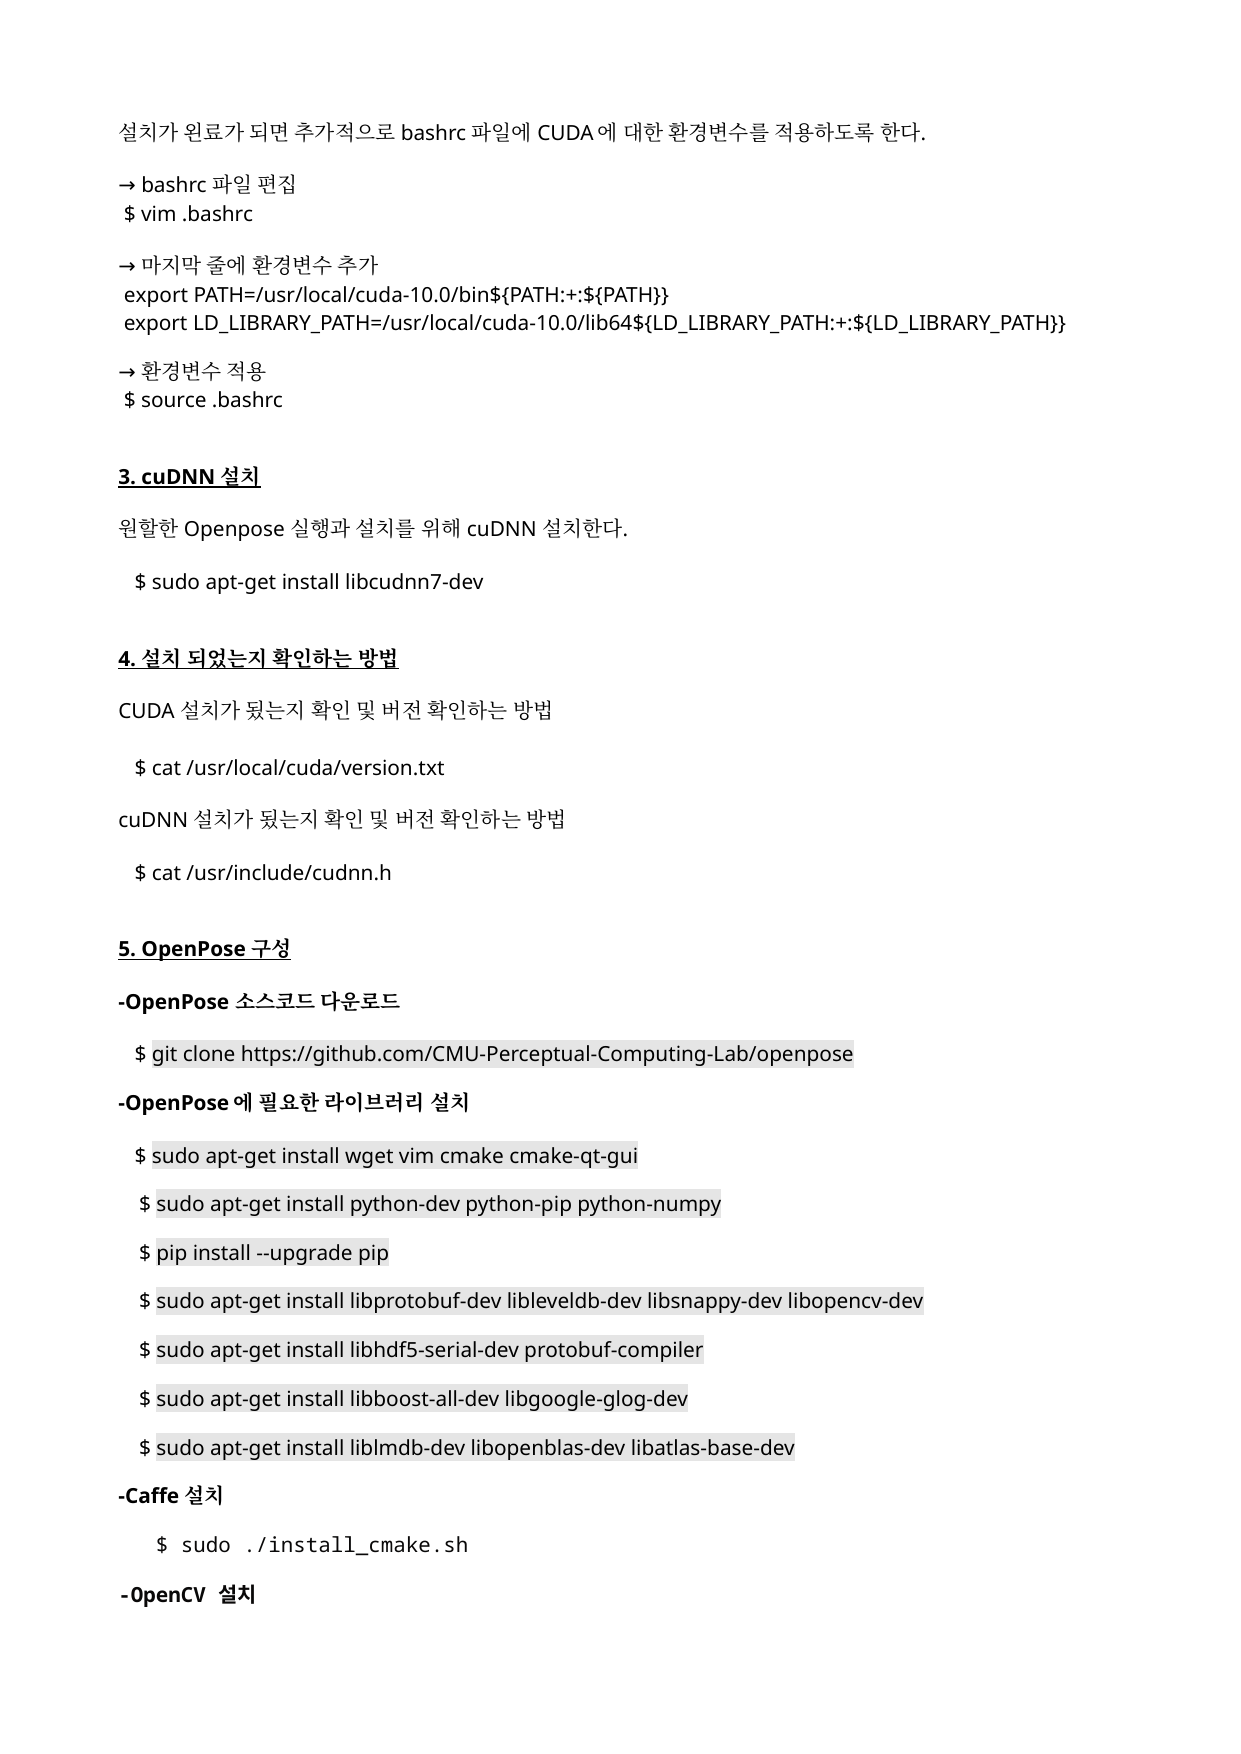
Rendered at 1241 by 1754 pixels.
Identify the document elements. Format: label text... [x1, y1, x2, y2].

text $ sudo apt-get install libboost-all-dev libgoogle-glog-dev [118, 1384, 1122, 1412]
text cuDNN 설치가 됬는지 확인 및 버전 확인하는 방법 [118, 806, 1122, 834]
text $ sudo apt-get install libhdf5-serial-dev protobuf-compiler [118, 1335, 1122, 1364]
text → 환경변수 적용 [118, 357, 1122, 386]
text $ source .bashrc [118, 386, 1122, 414]
text 3. cuDNN 설치 [118, 462, 1122, 491]
text $ vim .bashrc [118, 199, 1122, 227]
text 설치가 왼료가 되면 추가적으로 bashrc 파일에 CUDA에 대한 환경변수를 적용하도록 한다. [118, 118, 1122, 147]
text CUDA 설치가 됬는지 확인 및 버전 확인하는 방법 [118, 696, 1122, 724]
text 원할한 Openpose 실행과 설치를 위해 cuDNN 설치한다. [118, 514, 1122, 543]
text $ cat /usr/include/cudnn.h [118, 858, 1122, 886]
text export PATH=/usr/local/cuda-10.0/bin${PATH:+:${PATH}} [118, 280, 1122, 308]
text 4. 설치 되었는지 확인하는 방법 [118, 644, 1122, 672]
text $ cat /usr/local/cuda/version.txt [118, 753, 1122, 781]
text → 마지막 줄에 환경변수 추가 [118, 252, 1122, 280]
text $ pip install --upgrade pip [118, 1238, 1122, 1266]
text $ sudo apt-get install wget vim cmake cmake-qt-gui [118, 1141, 1122, 1169]
text -OpenPose 소스코드 다운로드 [118, 987, 1122, 1016]
text -OpenPose에 필요한 라이브러리 설치 [118, 1088, 1122, 1117]
text $ git clone https://github.com/CMU-Perceptual-Computing-Lab/openpose [118, 1039, 1122, 1068]
text export LD_LIBRARY_PATH=/usr/local/cuda-10.0/lib64${LD_LIBRARY_PATH:+:${LD_LIBRARY_PATH}} [118, 308, 1122, 337]
text $ sudo apt-get install python-dev python-pip python-numpy [118, 1189, 1122, 1218]
text $ sudo apt-get install libprotobuf-dev libleveldb-dev libsnappy-dev libopencv-dev [118, 1287, 1122, 1315]
text 5. OpenPose 구성 [118, 934, 1122, 963]
text $ sudo ./install_cmake.sh [118, 1530, 1122, 1558]
text -Caffe 설치 [118, 1481, 1122, 1510]
text $ sudo apt-get install liblmdb-dev libopenblas-dev libatlas-base-dev [118, 1433, 1122, 1461]
text $ sudo apt-get install libcudnn7-dev [118, 567, 1122, 596]
text → bashrc 파일 편집 [118, 171, 1122, 199]
text -OpenCV 설치 [118, 1578, 1122, 1609]
